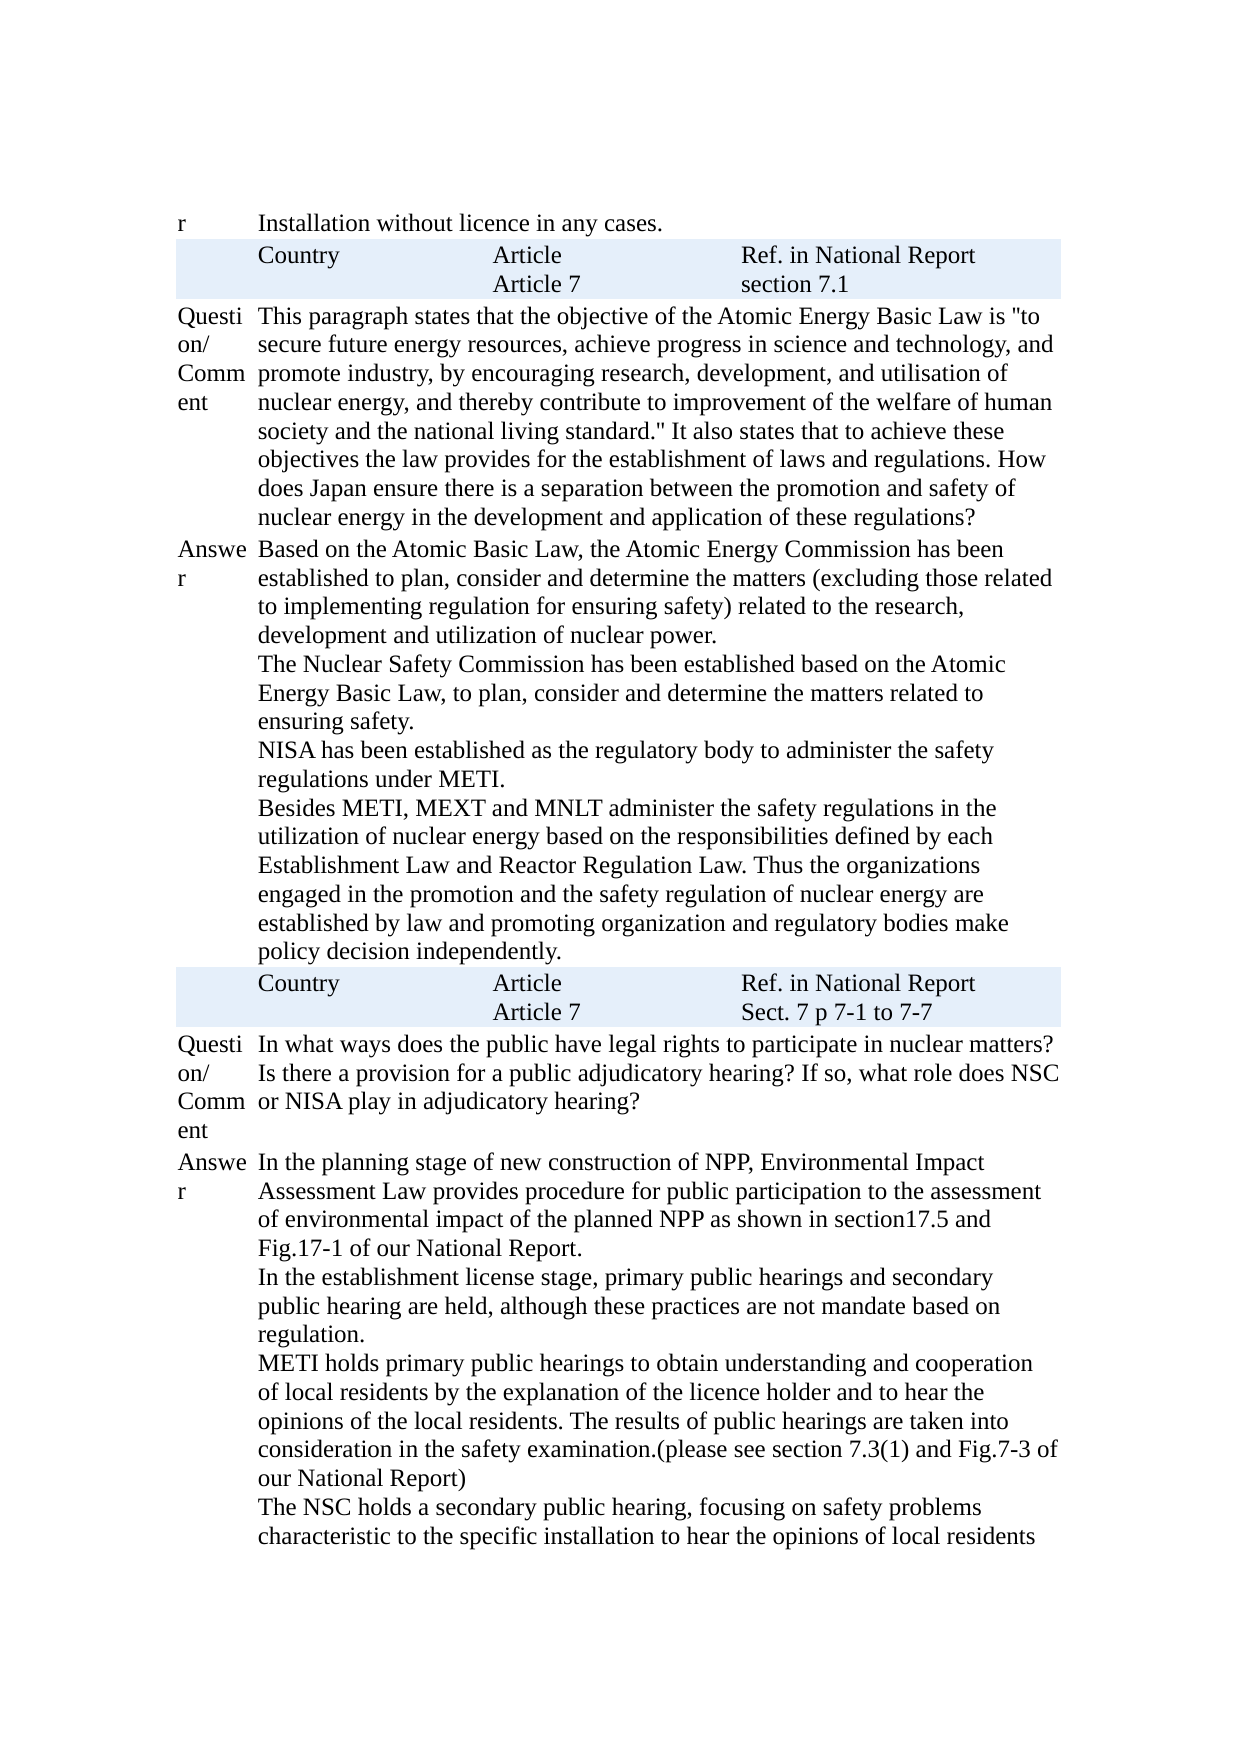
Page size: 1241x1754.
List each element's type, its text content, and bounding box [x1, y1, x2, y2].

table_cell Installation without licence in any cases. [256, 207, 1061, 239]
table_cell [176, 967, 256, 1027]
table_cell In what ways does the public have legal rights to participate in nuclear matters? Is there a provision for a public adjudicatory hearing? If so, what role does NSC or NISA play in adjudicatory hearing? [256, 1028, 1061, 1146]
table_cell Country [256, 239, 491, 299]
table_cell Question/ Comment [176, 299, 256, 532]
table_cell r [176, 207, 256, 239]
table_cell Answer [176, 1146, 256, 1551]
table_cell Article Article 7 [491, 239, 739, 299]
table_cell This paragraph states that the objective of the Atomic Energy Basic Law is ''to secure future energy resources, achieve progress in science and technology, and promote industry, by encouraging research, development, and utilisation of nuclear energy, and thereby contribute to improvement of the welfare of human society and the national living standard.'' It also states that to achieve these objectives the law provides for the establishment of laws and regulations. How does Japan ensure there is a separation between the promotion and safety of nuclear energy in the development and application of these regulations? [256, 299, 1061, 532]
table_cell Based on the Atomic Basic Law, the Atomic Energy Commission has been established to plan, consider and determine the matters (excluding those related to implementing regulation for ensuring safety) related to the research, development and utilization of nuclear power. The Nuclear Safety Commission has been established based on the Atomic Energy Basic Law, to plan, consider and determine the matters related to ensuring safety. NISA has been established as the regulatory body to administer the safety regulations under METI. Besides METI, MEXT and MNLT administer the safety regulations in the utilization of nuclear energy based on the responsibilities defined by each Establishment Law and Reactor Regulation Law. Thus the organizations engaged in the promotion and the safety regulation of nuclear energy are established by law and promoting organization and regulatory bodies make policy decision independently. [256, 533, 1061, 967]
table_cell Answer [176, 533, 256, 967]
table_cell Article Article 7 [491, 967, 739, 1027]
table_cell Country [256, 967, 491, 1027]
table_cell Question/ Comment [176, 1028, 256, 1146]
table_cell In the planning stage of new construction of NPP, Environmental Impact Assessment Law provides procedure for public participation to the assessment of environmental impact of the planned NPP as shown in section17.5 and Fig.17-1 of our National Report. In the establishment license stage, primary public hearings and secondary public hearing are held, although these practices are not mandate based on regulation. METI holds primary public hearings to obtain understanding and cooperation of local residents by the explanation of the licence holder and to hear the opinions of the local residents. The results of public hearings are taken into consideration in the safety examination.(please see section 7.3(1) and Fig.7-3 of our National Report) The NSC holds a secondary public hearing, focusing on safety problems characteristic to the specific installation to hear the opinions of local residents [256, 1146, 1061, 1551]
table_cell Ref. in National Report section 7.1 [739, 239, 1061, 299]
table_cell Ref. in National Report Sect. 7 p 7-1 to 7-7 [739, 967, 1061, 1027]
table_cell [176, 239, 256, 299]
